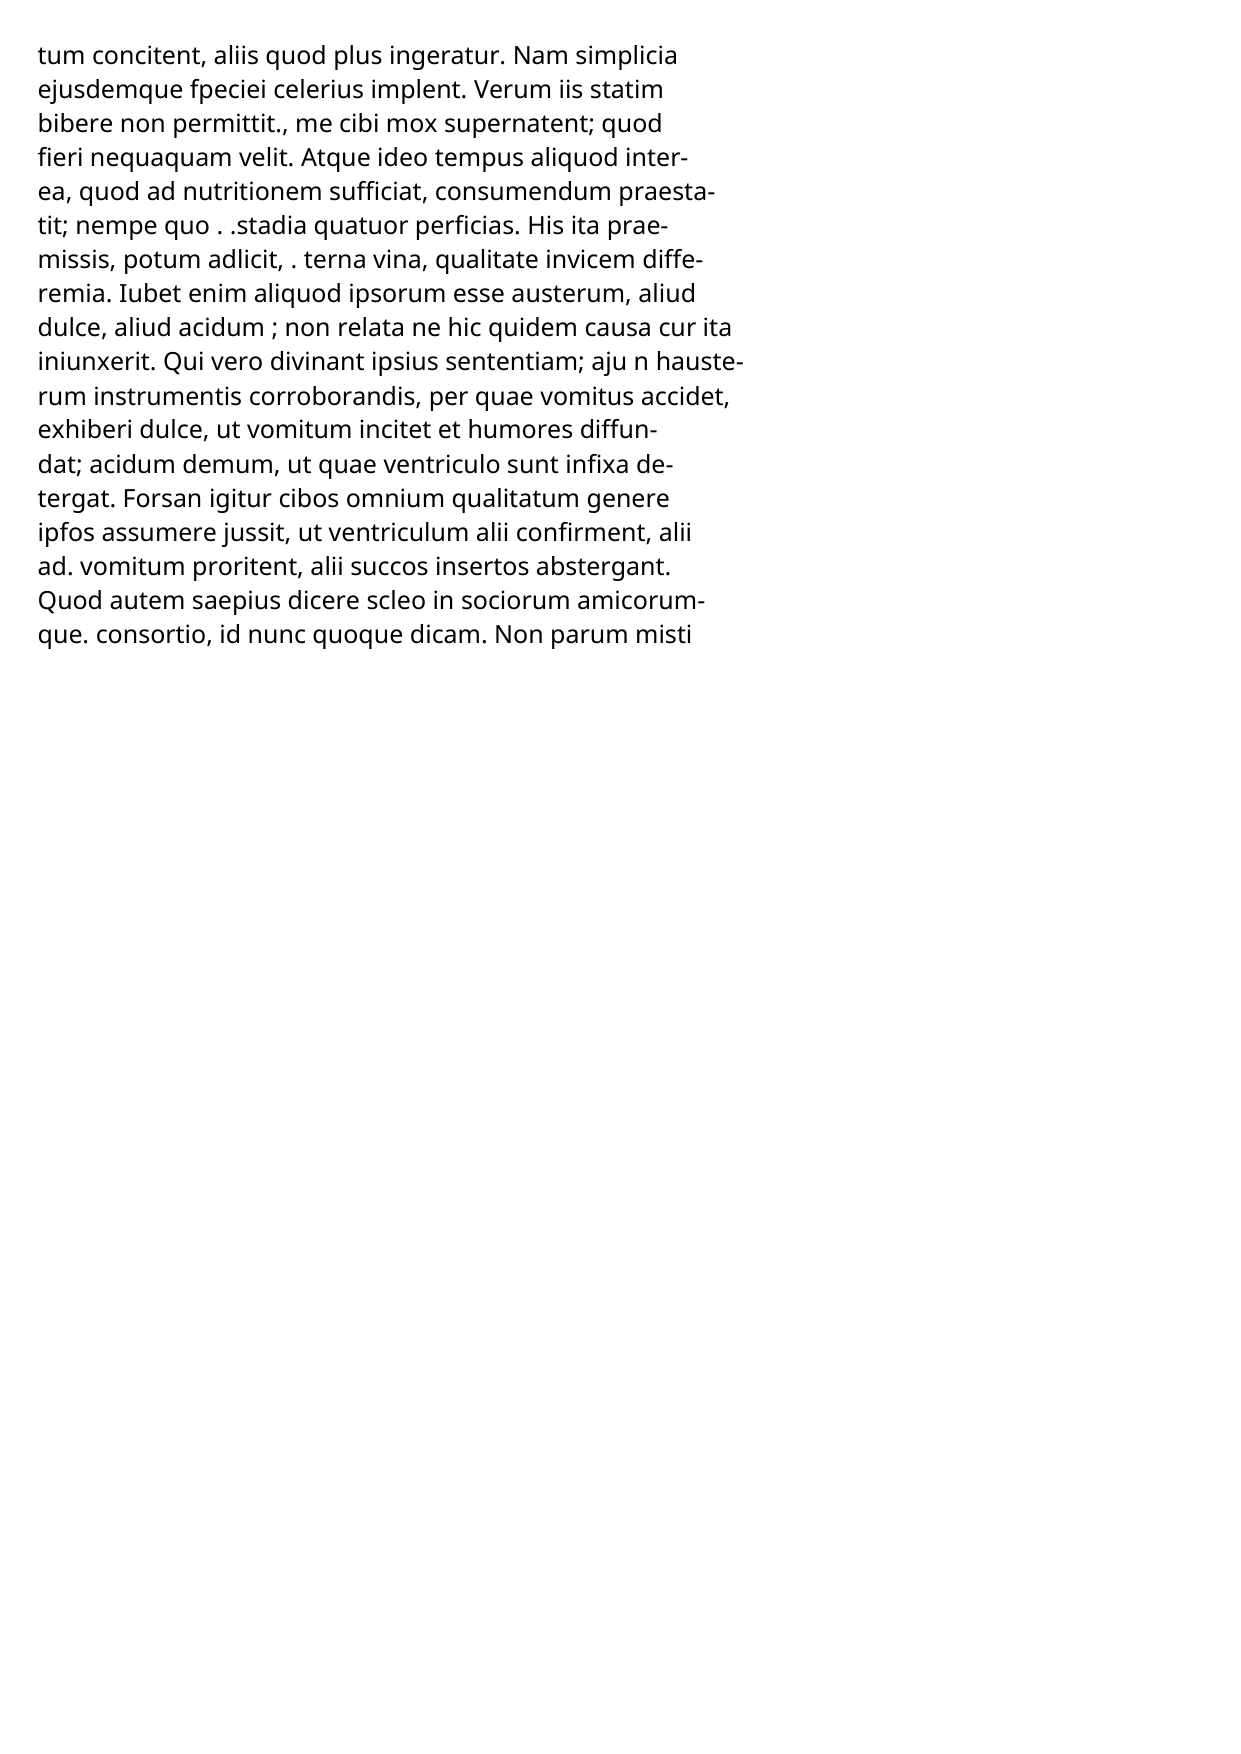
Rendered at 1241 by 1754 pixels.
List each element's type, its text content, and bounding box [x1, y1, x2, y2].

text tum concitent, aliis quod plus ingeratur. Nam simplicia ejusdemque fpeciei celerius implent. Verum iis statim bibere non permittit., me cibi mox supernatent; quod fieri nequaquam velit. Atque ideo tempus aliquod inter- ea, quod ad nutritionem sufficiat, consumendum praesta- tit; nempe quo . .stadia quatuor perficias. His ita prae- missis, potum adlicit, . terna vina, qualitate invicem diffe- remia. Iubet enim aliquod ipsorum esse austerum, aliud dulce, aliud acidum ; non relata ne hic quidem causa cur ita iniunxerit. Qui vero divinant ipsius sententiam; aju n hauste- rum instrumentis corroborandis, per quae vomitus accidet, exhiberi dulce, ut vomitum incitet et humores diffun- dat; acidum demum, ut quae ventriculo sunt infixa de- tergat. Forsan igitur cibos omnium qualitatum genere ipfos assumere jussit, ut ventriculum alii confirment, alii ad. vomitum proritent, alii succos insertos abstergant. Quod autem saepius dicere scleo in sociorum amicorum- que. consortio, id nunc quoque dicam. Non parum misti [37, 37, 1203, 651]
